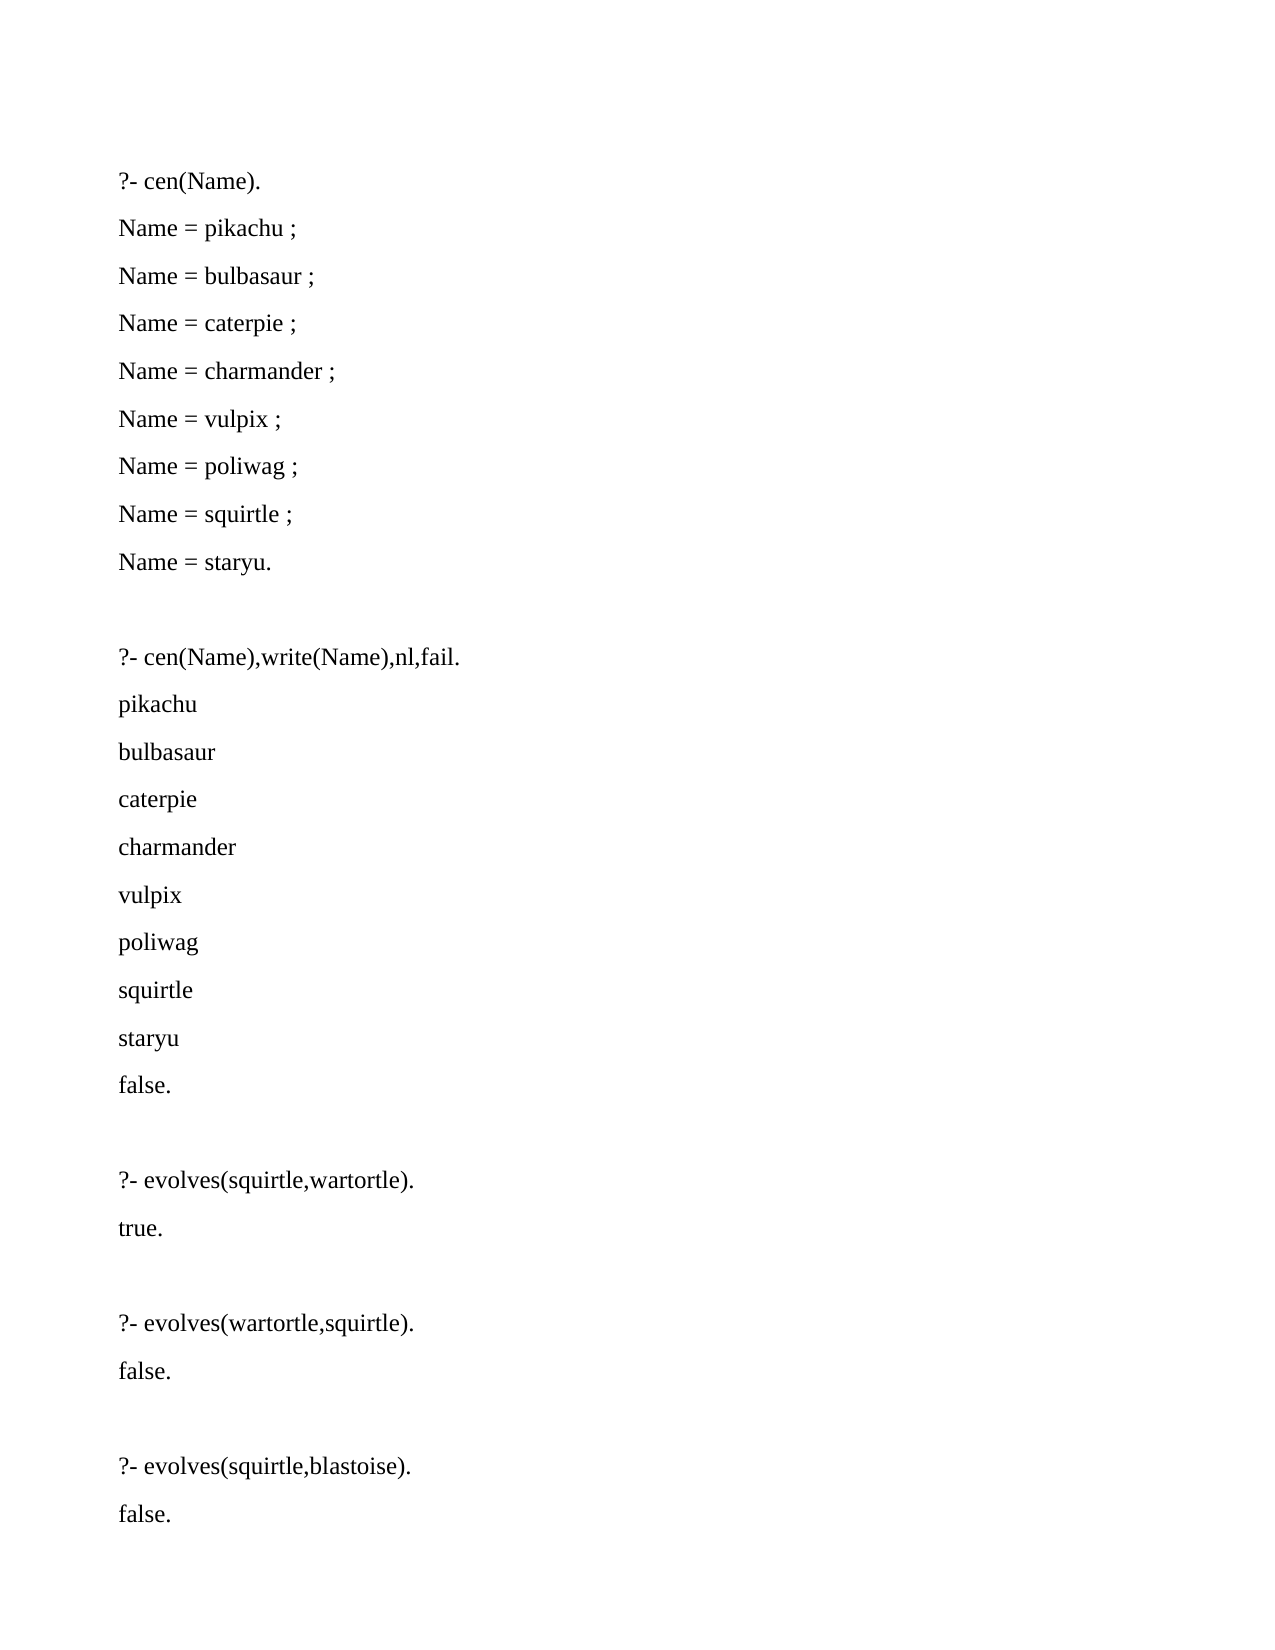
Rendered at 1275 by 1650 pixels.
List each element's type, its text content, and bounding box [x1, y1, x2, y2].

text Name = poliwag ; [118, 451, 1157, 480]
text Name = vulpix ; [118, 404, 1157, 432]
text vulpix [118, 880, 1157, 908]
text Name = squirtle ; [118, 499, 1157, 528]
text false. [118, 1499, 1157, 1527]
text poliwag [118, 927, 1157, 956]
text Name = pikachu ; [118, 213, 1157, 242]
text true. [118, 1213, 1157, 1242]
text Name = bulbasaur ; [118, 261, 1157, 290]
text staryu [118, 1023, 1157, 1051]
text bulbasaur [118, 737, 1157, 766]
text ?- evolves(squirtle,blastoise). [118, 1451, 1157, 1480]
text ?- evolves(wartortle,squirtle). [118, 1308, 1157, 1337]
text caterpie [118, 784, 1157, 813]
text pikachu [118, 689, 1157, 718]
text ?- evolves(squirtle,wartortle). [118, 1165, 1157, 1194]
text false. [118, 1356, 1157, 1384]
text false. [118, 1070, 1157, 1099]
text squirtle [118, 975, 1157, 1004]
text Name = caterpie ; [118, 308, 1157, 337]
text ?- cen(Name). [118, 166, 1157, 194]
text ?- cen(Name),write(Name),nl,fail. [118, 642, 1157, 671]
text Name = staryu. [118, 547, 1157, 575]
text charmander [118, 832, 1157, 861]
text Name = charmander ; [118, 356, 1157, 385]
